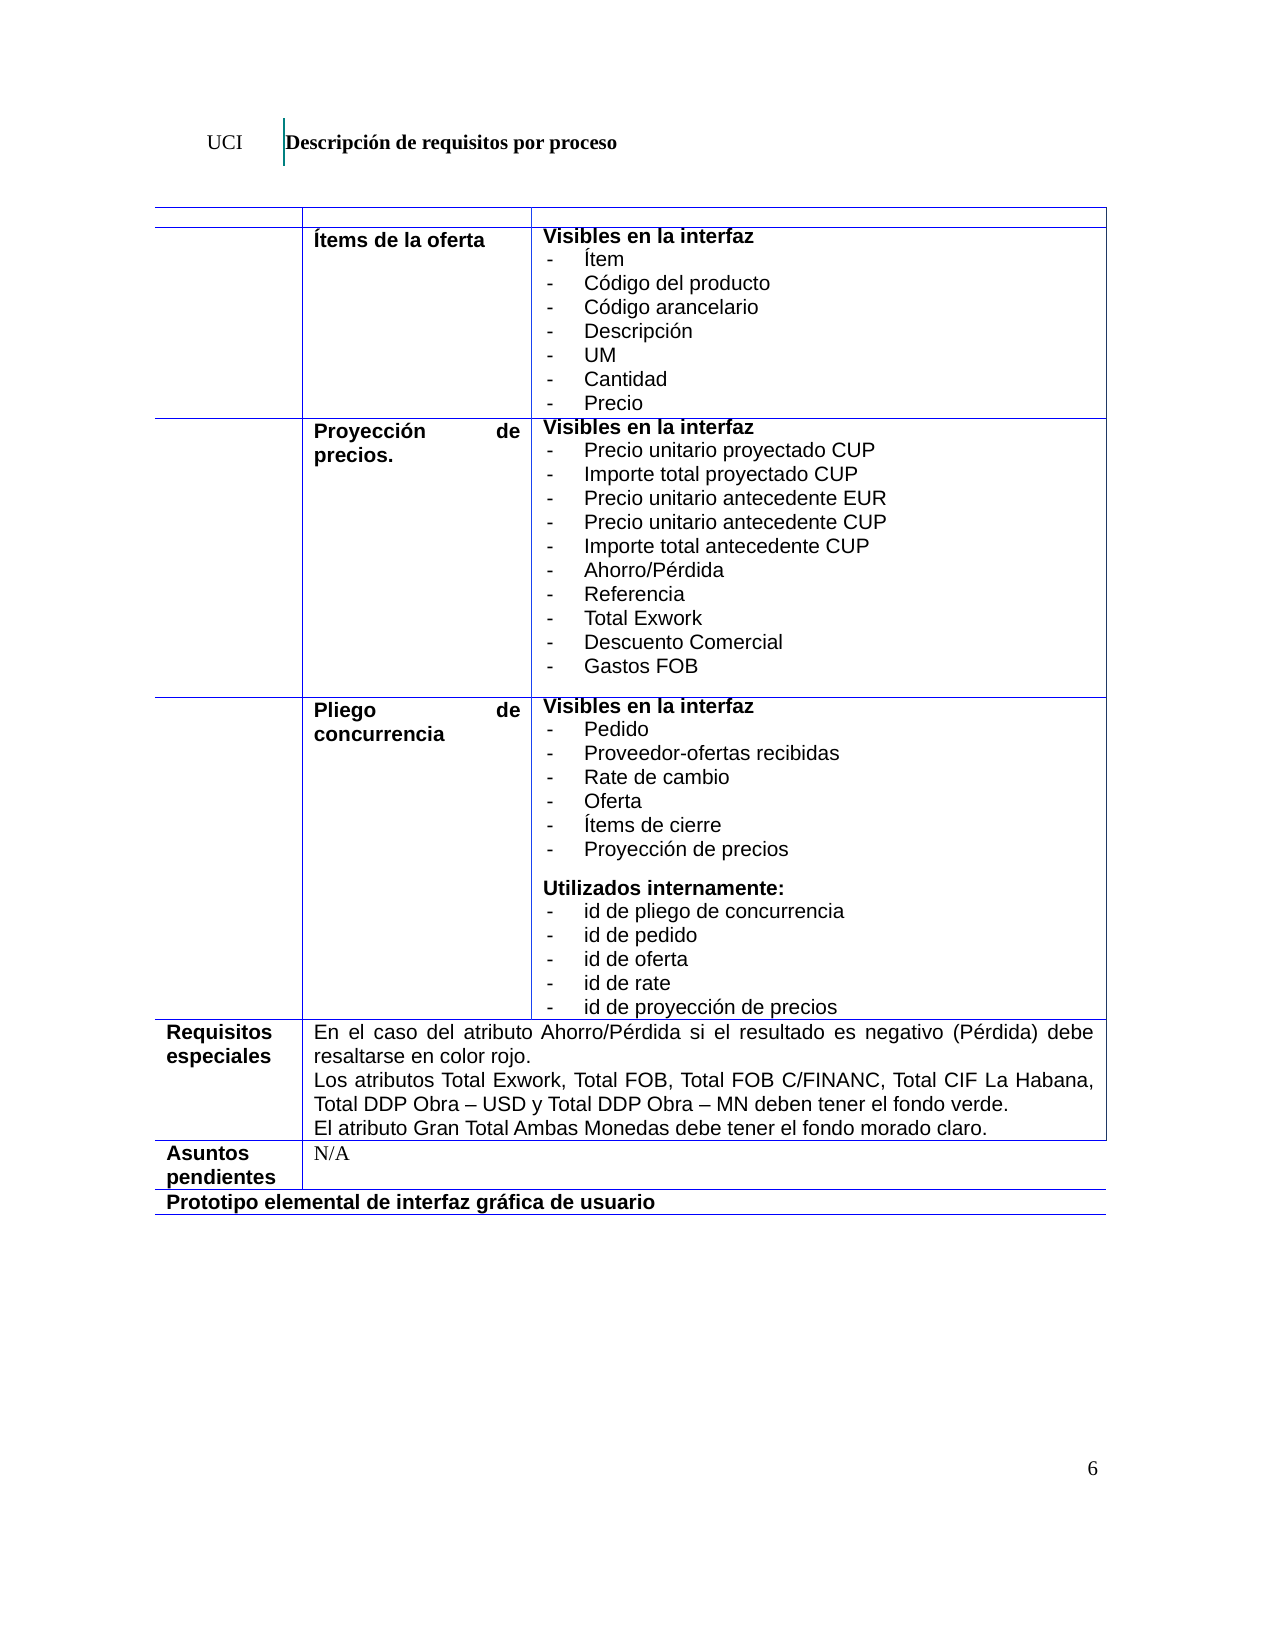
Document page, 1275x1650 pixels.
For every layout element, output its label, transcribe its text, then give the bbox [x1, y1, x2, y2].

table_cell [155, 419, 302, 697]
table_cell [303, 208, 531, 227]
table_cell [155, 698, 302, 1019]
table_cell N/A [303, 1141, 1106, 1189]
table_cell Visibles en la interfaz Pedido Proveedor-ofertas recibidas Rate de cambio Oferta Ítems de cierre Proyección de precios Utilizados internamente: id de pliego de concurrencia id de pedido id de oferta id de rate id de proyección de precios [532, 698, 1106, 1019]
table_cell Requisitos especiales [155, 1020, 302, 1140]
table_cell Pliego de concurrencia [303, 698, 531, 1019]
table_cell [155, 208, 302, 227]
table_cell Visibles en la interfaz Precio unitario proyectado CUP Importe total proyectado CUP Precio unitario antecedente EUR Precio unitario antecedente CUP Importe total antecedente CUP Ahorro/Pérdida Referencia Total Exwork Descuento Comercial Gastos FOB [532, 419, 1106, 697]
table_cell En el caso del atributo Ahorro/Pérdida si el resultado es negativo (Pérdida) debe resaltarse en color rojo. Los atributos Total Exwork, Total FOB, Total FOB C/FINANC, Total CIF La Habana, Total DDP Obra – USD y Total DDP Obra – MN deben tener el fondo verde. El atributo Gran Total Ambas Monedas debe tener el fondo morado claro. [303, 1020, 1106, 1140]
table_cell Prototipo elemental de interfaz gráfica de usuario [155, 1190, 1106, 1214]
table_cell Visibles en la interfaz Ítem Código del producto Código arancelario Descripción UM Cantidad Precio [532, 228, 1106, 418]
table_cell [532, 208, 1106, 227]
table_cell Ítems de la oferta [303, 228, 531, 418]
table_cell Proyección de precios. [303, 419, 531, 697]
table_cell [155, 228, 302, 418]
table_cell Asuntos pendientes [155, 1141, 302, 1189]
